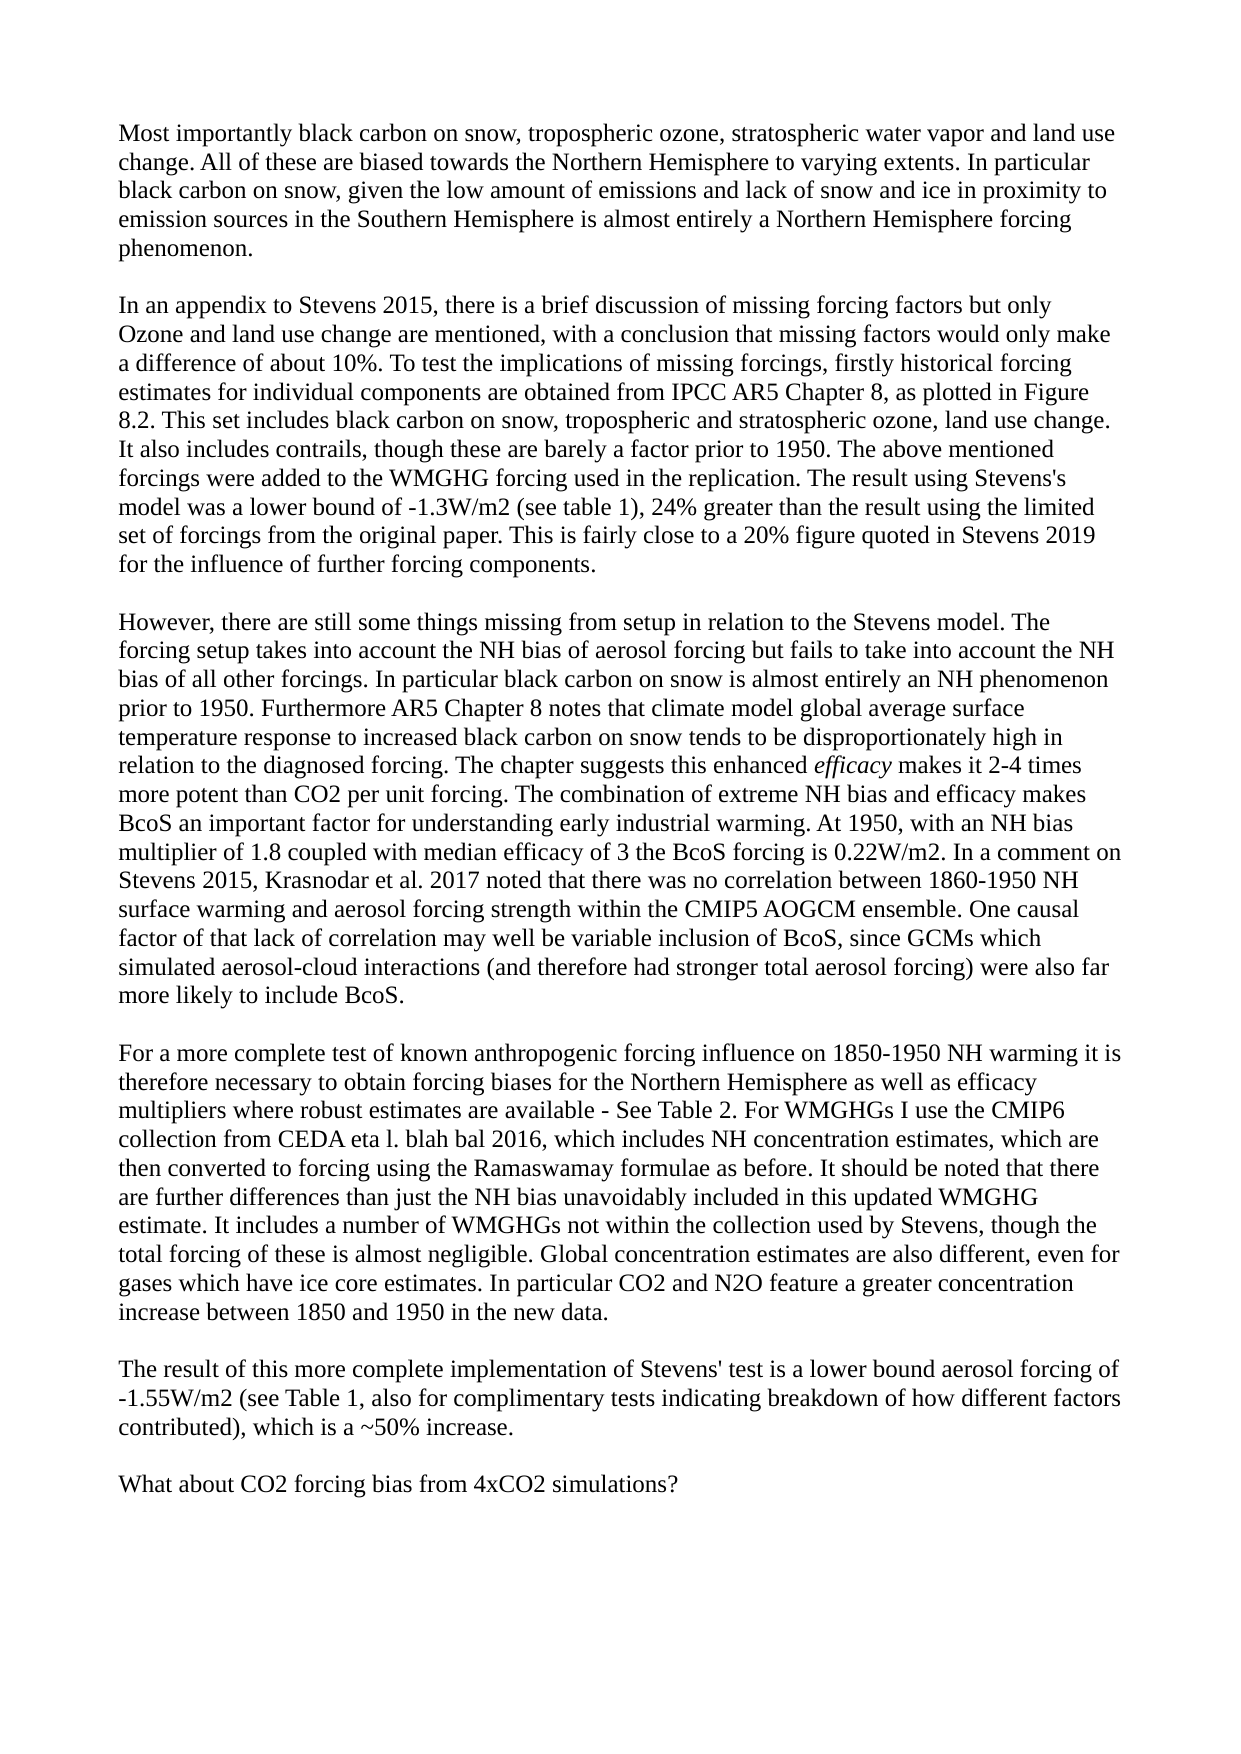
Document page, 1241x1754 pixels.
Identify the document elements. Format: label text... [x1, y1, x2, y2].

text For a more complete test of known anthropogenic forcing influence on 1850-1950 NH warming it is therefore necessary to obtain forcing biases for the Northern Hemisphere as well as efficacy multipliers where robust estimates are available - See Table 2. For WMGHGs I use the CMIP6 collection from CEDA eta l. blah bal 2016, which includes NH concentration estimates, which are then converted to forcing using the Ramaswamay formulae as before. It should be noted that there are further differences than just the NH bias unavoidably included in this updated WMGHG estimate. It includes a number of WMGHGs not within the collection used by Stevens, though the total forcing of these is almost negligible. Global concentration estimates are also different, even for gases which have ice core estimates. In particular CO2 and N2O feature a greater concentration increase between 1850 and 1950 in the new data. [118, 1038, 1122, 1326]
text What about CO2 forcing bias from 4xCO2 simulations? [118, 1469, 1122, 1498]
text In an appendix to Stevens 2015, there is a brief discussion of missing forcing factors but only Ozone and land use change are mentioned, with a conclusion that missing factors would only make a difference of about 10%. To test the implications of missing forcings, firstly historical forcing estimates for individual components are obtained from IPCC AR5 Chapter 8, as plotted in Figure 8.2. This set includes black carbon on snow, tropospheric and stratospheric ozone, land use change. It also includes contrails, though these are barely a factor prior to 1950. The above mentioned forcings were added to the WMGHG forcing used in the replication. The result using Stevens's model was a lower bound of -1.3W/m2 (see table 1), 24% greater than the result using the limited set of forcings from the original paper. This is fairly close to a 20% figure quoted in Stevens 2019 for the influence of further forcing components. [118, 291, 1122, 578]
text However, there are still some things missing from setup in relation to the Stevens model. The forcing setup takes into account the NH bias of aerosol forcing but fails to take into account the NH bias of all other forcings. In particular black carbon on snow is almost entirely an NH phenomenon prior to 1950. Furthermore AR5 Chapter 8 notes that climate model global average surface temperature response to increased black carbon on snow tends to be disproportionately high in relation to the diagnosed forcing. The chapter suggests this enhanced efficacy makes it 2-4 times more potent than CO2 per unit forcing. The combination of extreme NH bias and efficacy makes BcoS an important factor for understanding early industrial warming. At 1950, with an NH bias multiplier of 1.8 coupled with median efficacy of 3 the BcoS forcing is 0.22W/m2. In a comment on Stevens 2015, Krasnodar et al. 2017 noted that there was no correlation between 1860-1950 NH surface warming and aerosol forcing strength within the CMIP5 AOGCM ensemble. One causal factor of that lack of correlation may well be variable inclusion of BcoS, since GCMs which simulated aerosol-cloud interactions (and therefore had stronger total aerosol forcing) were also far more likely to include BcoS. [118, 607, 1122, 1009]
text Most importantly black carbon on snow, tropospheric ozone, stratospheric water vapor and land use change. All of these are biased towards the Northern Hemisphere to varying extents. In particular black carbon on snow, given the low amount of emissions and lack of snow and ice in proximity to emission sources in the Southern Hemisphere is almost entirely a Northern Hemisphere forcing phenomenon. [118, 118, 1122, 262]
text The result of this more complete implementation of Stevens' test is a lower bound aerosol forcing of -1.55W/m2 (see Table 1, also for complimentary tests indicating breakdown of how different factors contributed), which is a ~50% increase. [118, 1354, 1122, 1441]
